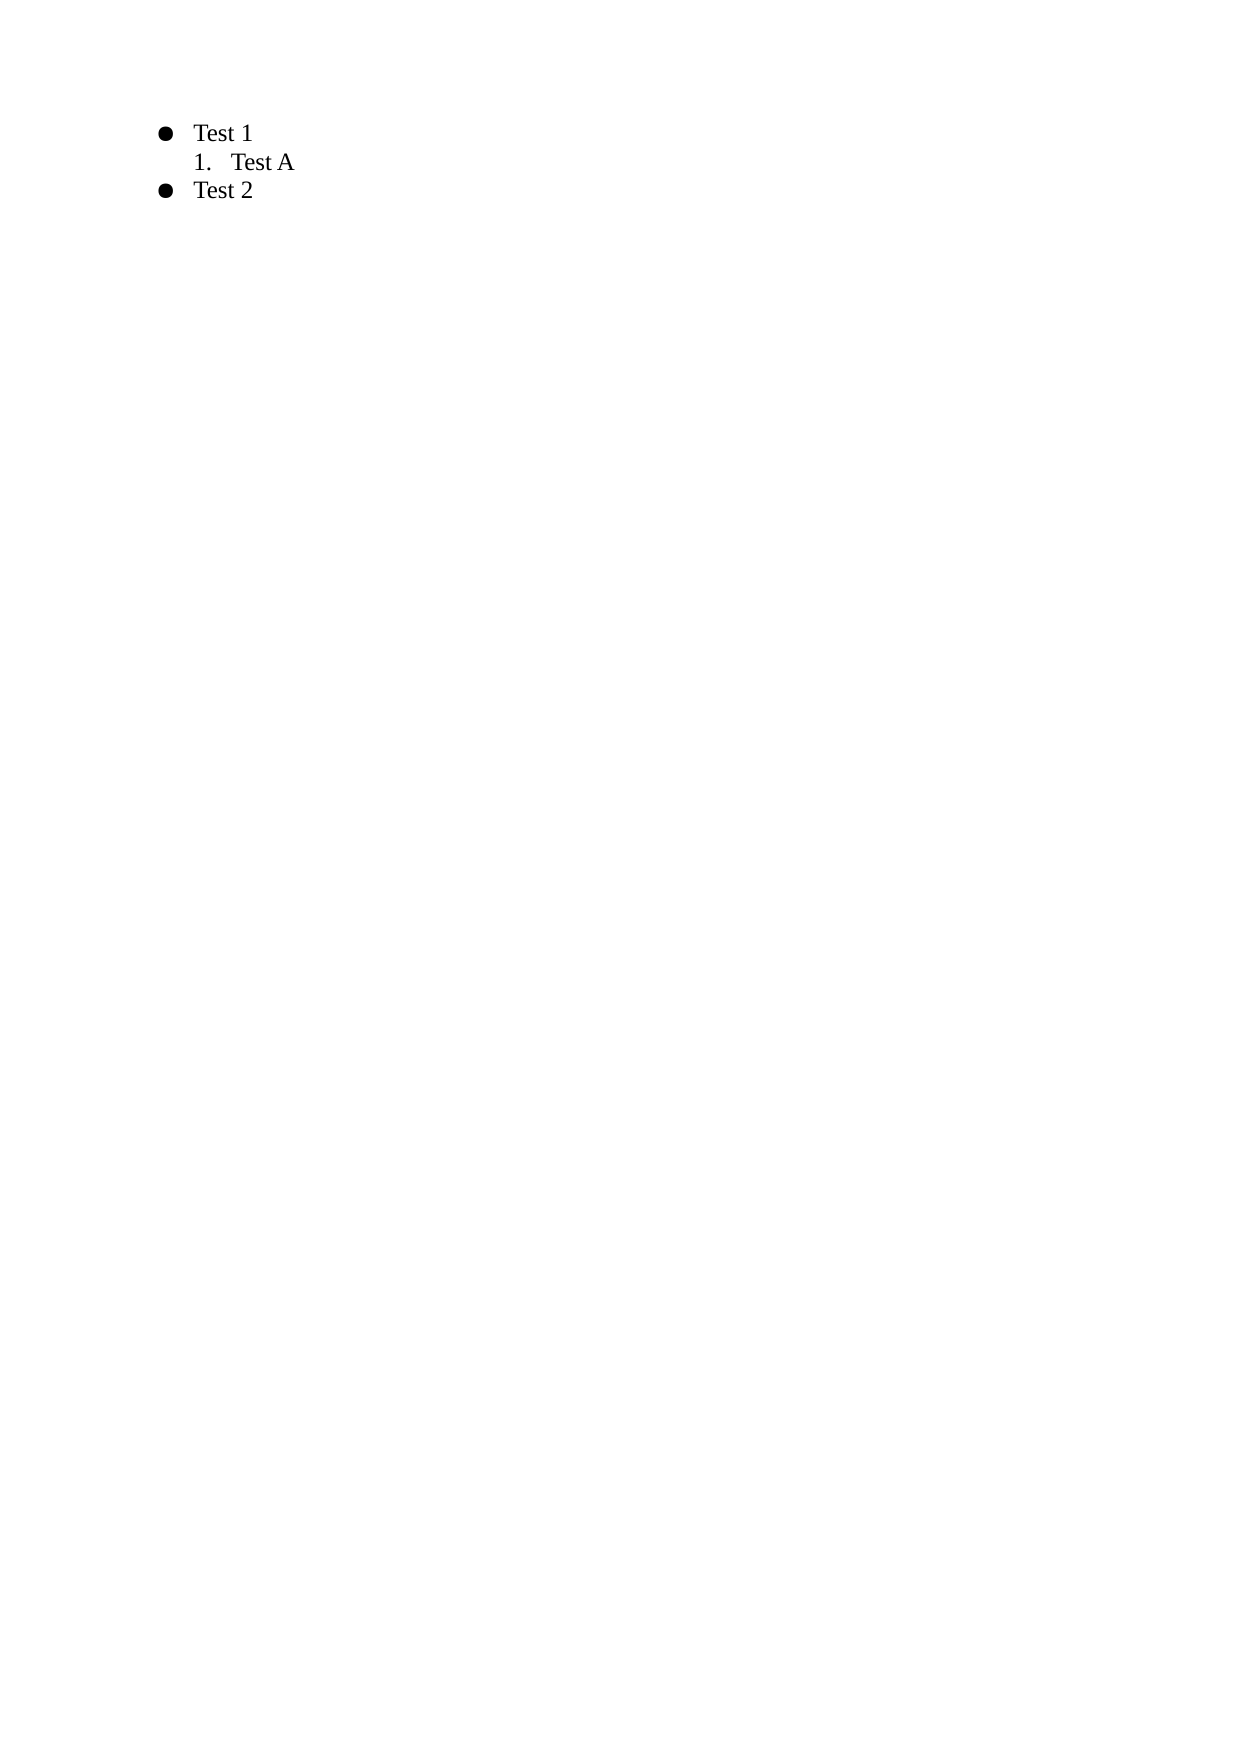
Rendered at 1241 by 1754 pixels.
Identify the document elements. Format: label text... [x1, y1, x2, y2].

list Test 2 [156, 176, 1122, 204]
list Test A [193, 147, 1122, 176]
list Test 1 [156, 118, 1122, 147]
